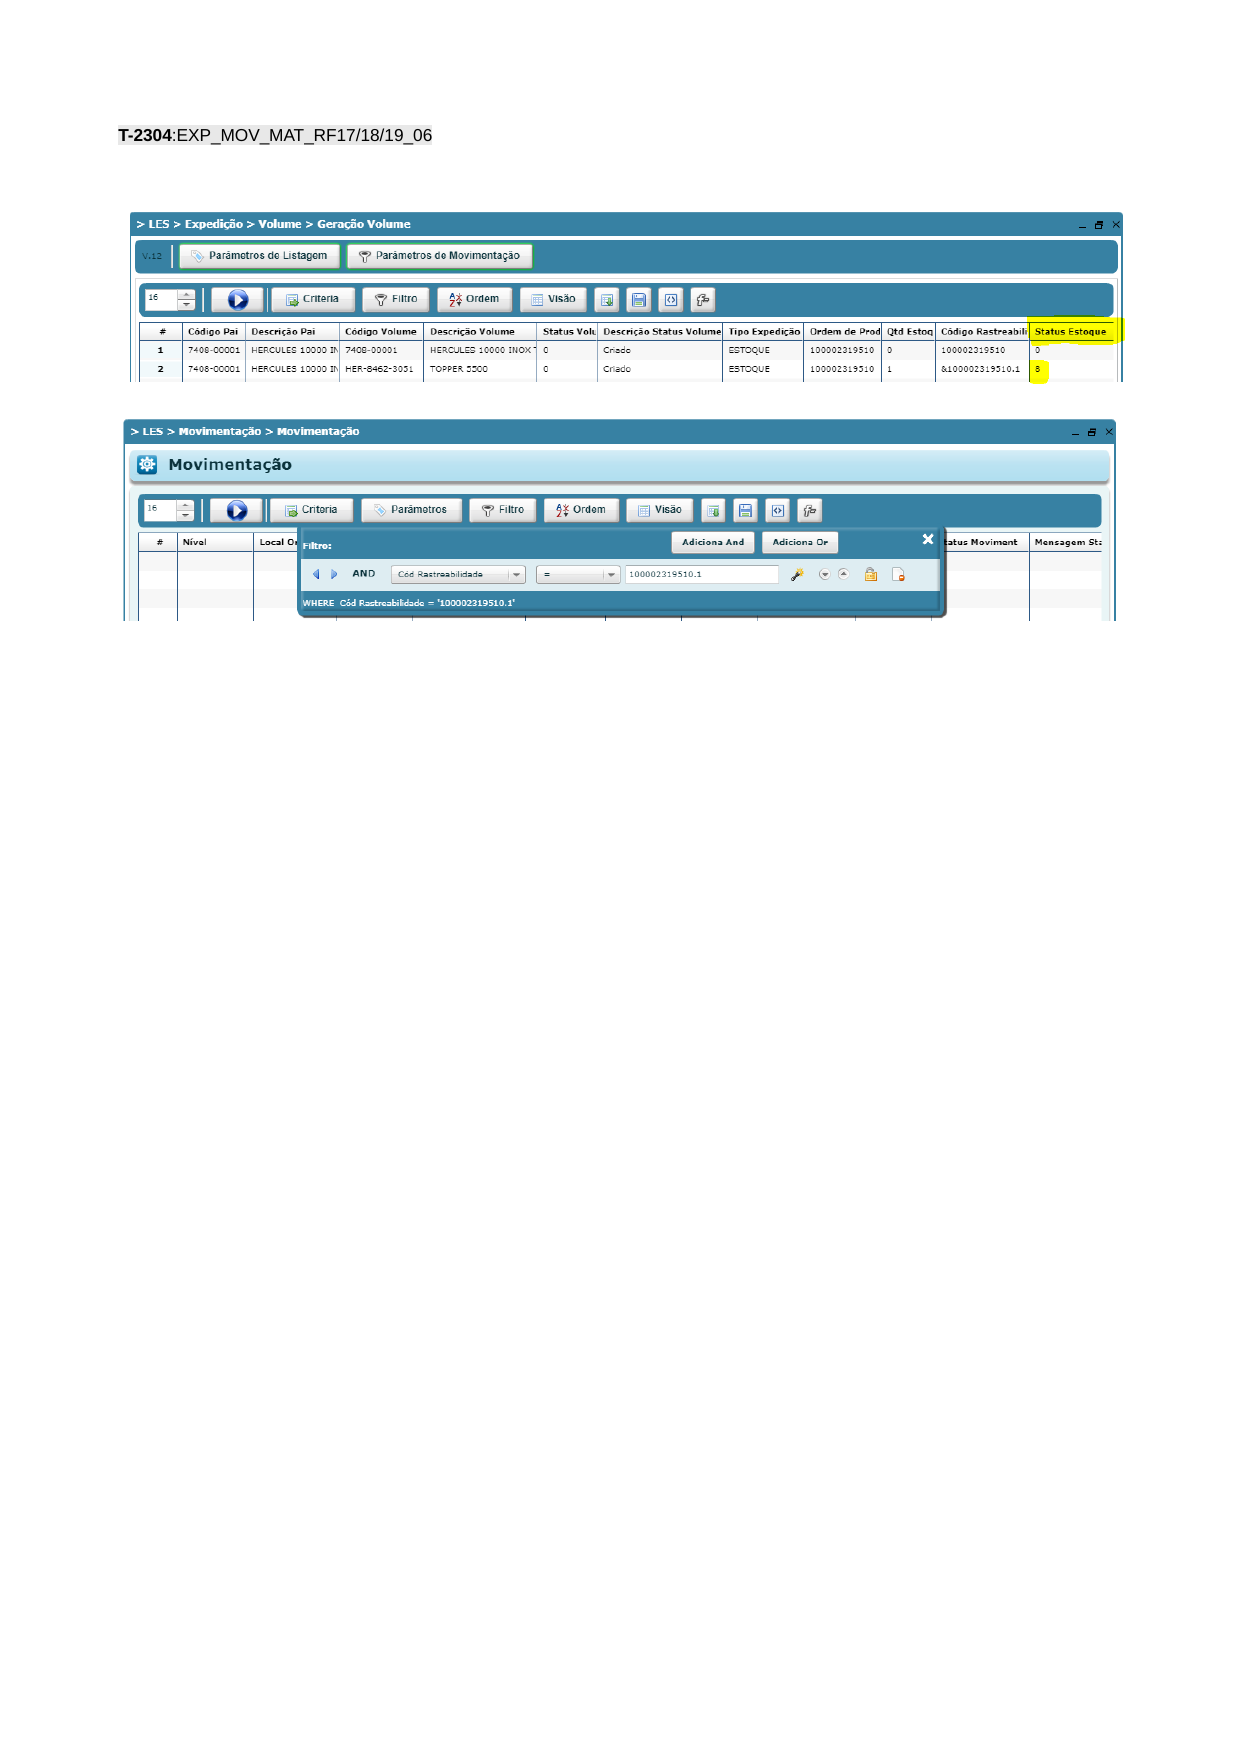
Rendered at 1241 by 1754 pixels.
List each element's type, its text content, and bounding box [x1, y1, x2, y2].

picture [118, 412, 1123, 621]
picture [126, 207, 1130, 384]
text T-2304:EXP_MOV_MAT_RF17/18/19_06 [118, 118, 1122, 147]
